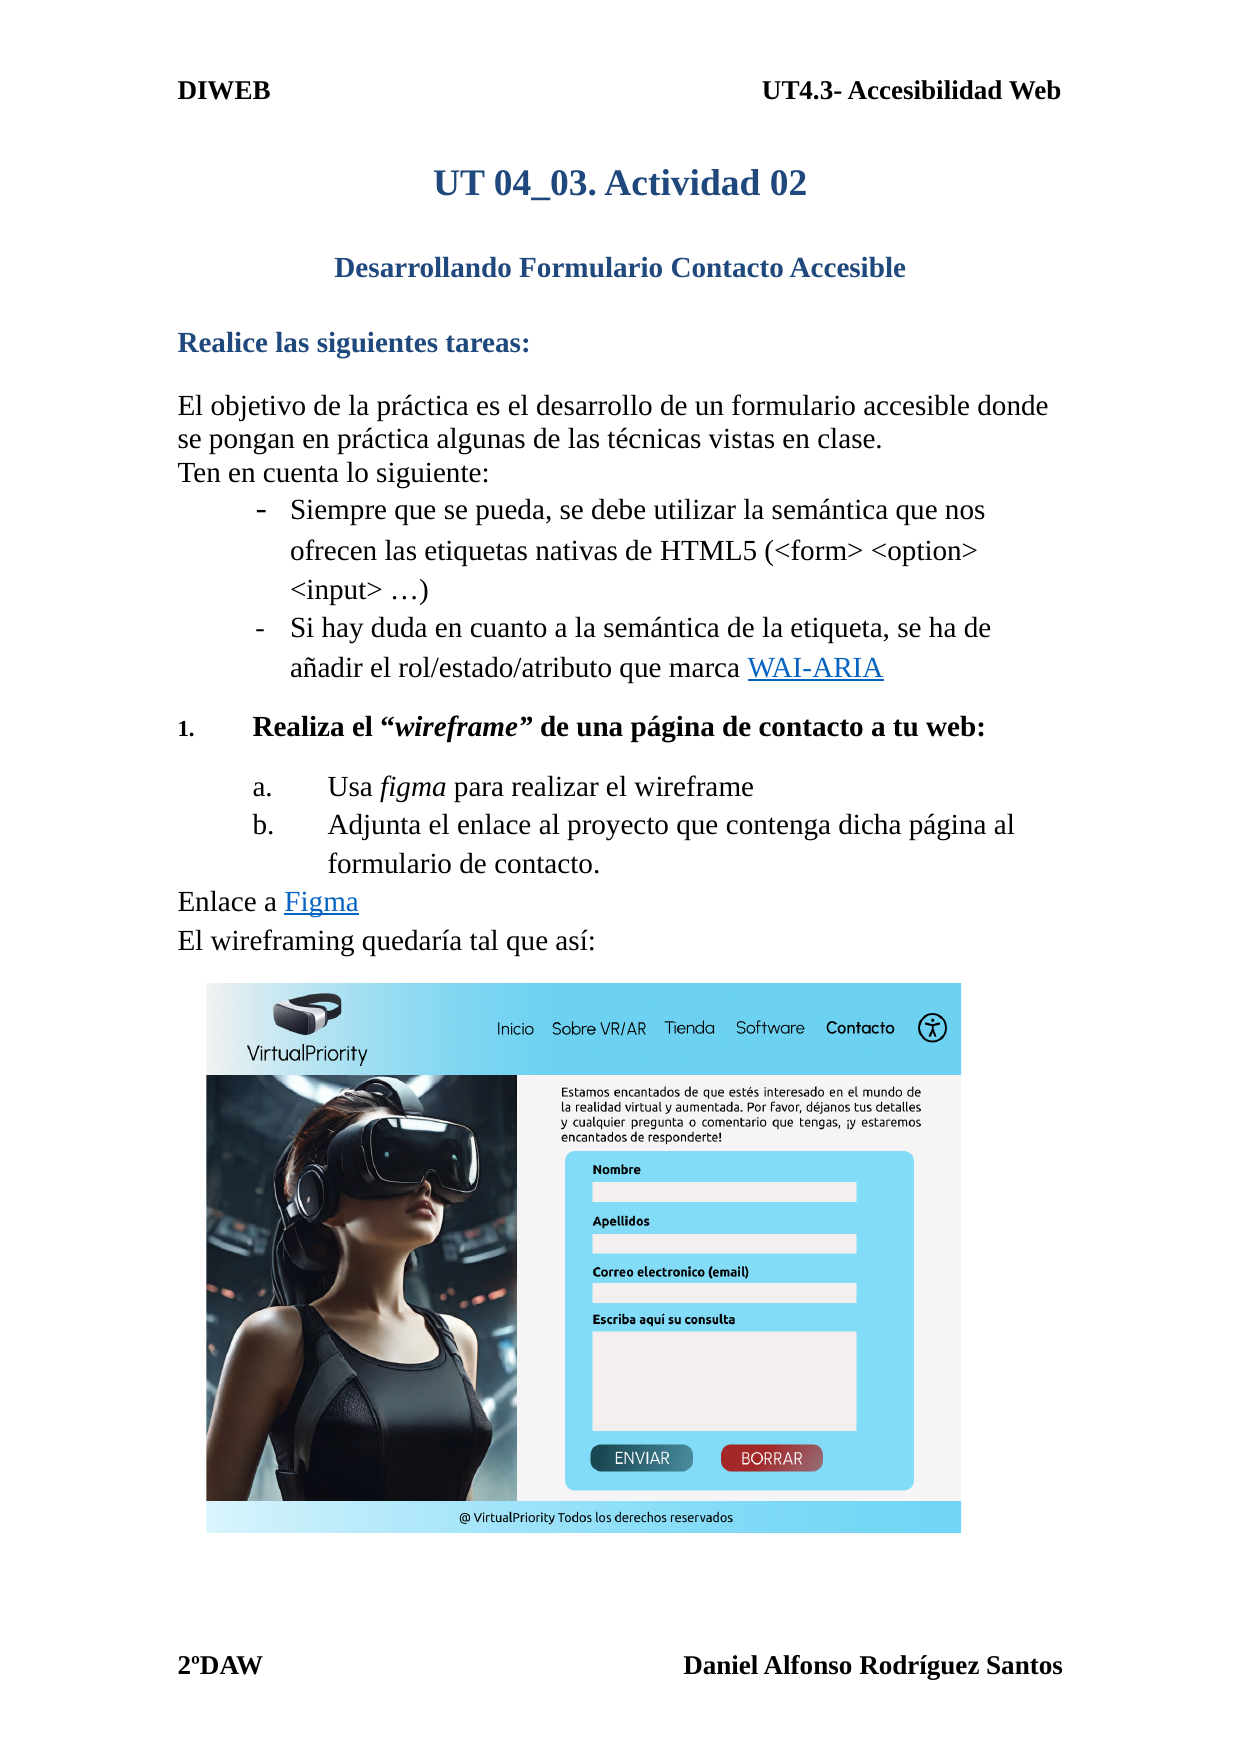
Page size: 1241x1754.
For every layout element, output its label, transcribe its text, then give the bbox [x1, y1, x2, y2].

list Usa figma para realizar el wireframe [252, 769, 1063, 802]
list Siempre que se pueda, se debe utilizar la semántica que nos ofrecen las etiquetas nativas de HTML5 (<form> <option> <input> …) [252, 488, 1063, 605]
text El objetivo de la práctica es el desarrollo de un formulario accesible donde se pongan en práctica algunas de las técnicas vistas en clase. [177, 388, 1063, 455]
picture [206, 983, 962, 1533]
list Adjunta el enlace al proyecto que contenga dicha página al formulario de contacto. [252, 807, 1063, 879]
text Realice las siguientes tareas: [177, 325, 1063, 359]
text Desarrollando Formulario Contacto Accesible [177, 250, 1063, 283]
text UT 04_03. Actividad 02 [177, 160, 1063, 203]
list Si hay duda en cuanto a la semántica de la etiqueta, se ha de añadir el rol/estado/atributo que marca WAI-ARIA [252, 610, 1063, 683]
text El wireframing quedaría tal que así: [177, 923, 1063, 956]
list Enlace a Figma [177, 884, 1063, 918]
text Ten en cuenta lo siguiente: [177, 455, 1063, 488]
list Realiza el “wireframe” de una página de contacto a tu web: [177, 709, 1063, 743]
